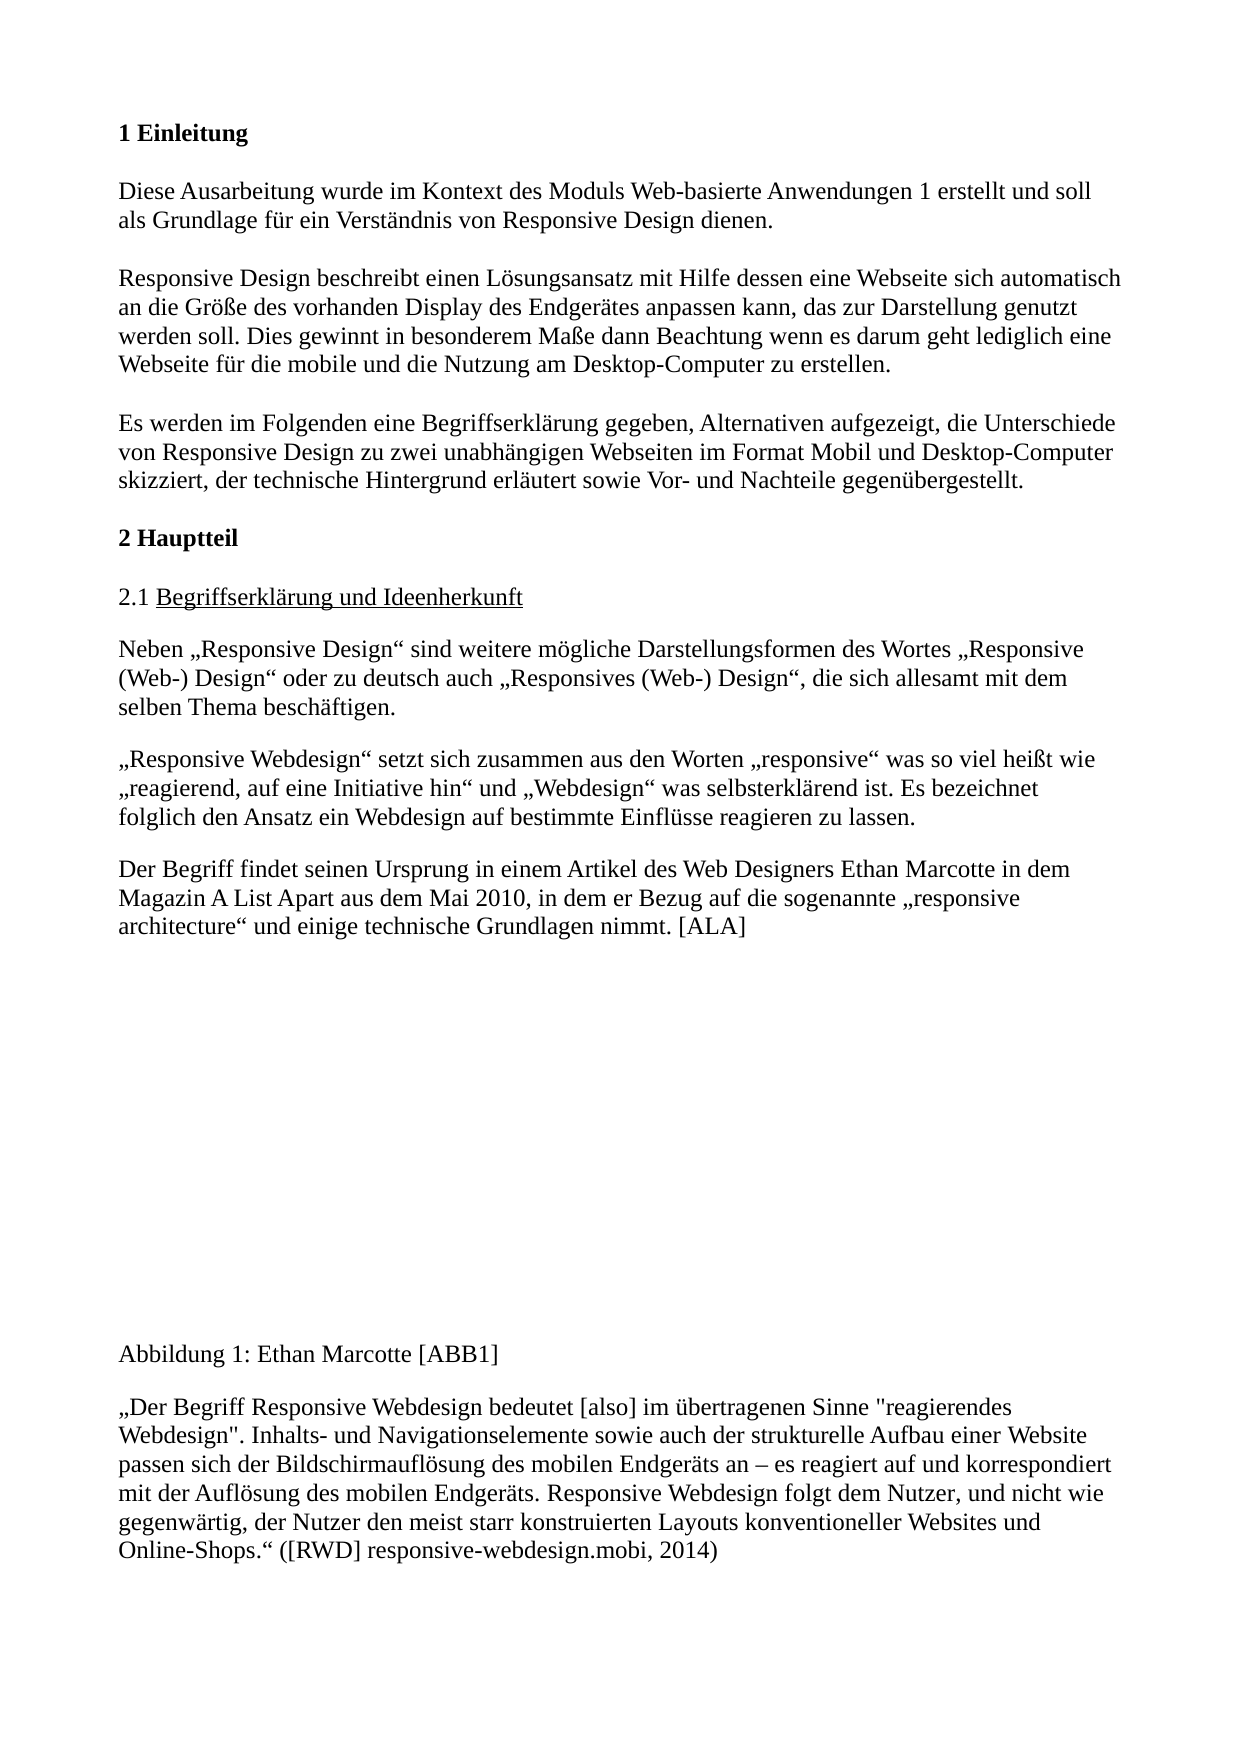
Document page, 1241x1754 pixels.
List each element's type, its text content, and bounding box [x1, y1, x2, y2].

text „Der Begriff Responsive Webdesign bedeutet [also] im übertragenen Sinne "reagierendes Webdesign". Inhalts- und Navigationselemente sowie auch der strukturelle Aufbau einer Website passen sich der Bildschirmauflösung des mobilen Endgeräts an – es reagiert auf und korrespondiert mit der Auflösung des mobilen Endgeräts. Responsive Webdesign folgt dem Nutzer, und nicht wie gegenwärtig, der Nutzer den meist starr konstruierten Layouts konventioneller Websites und Online-Shops.“ ([RWD] responsive-webdesign.mobi, 2014) [118, 1392, 1122, 1564]
text 2.1 Begriffserklärung und Ideenherkunft [118, 582, 1122, 611]
text 1 Einleitung [118, 118, 1122, 147]
text Der Begriff findet seinen Ursprung in einem Artikel des Web Designers Ethan Marcotte in dem Magazin A List Apart aus dem Mai 2010, in dem er Bezug auf die sogenannte „responsive architecture“ und einige technische Grundlagen nimmt. [ALA] [118, 854, 1122, 940]
text Diese Ausarbeitung wurde im Kontext des Moduls Web-basierte Anwendungen 1 erstellt und soll als Grundlage für ein Verständnis von Responsive Design dienen. [118, 176, 1122, 234]
text „Responsive Webdesign“ setzt sich zusammen aus den Worten „responsive“ was so viel heißt wie „reagierend, auf eine Initiative hin“ und „Webdesign“ was selbsterklärend ist. Es bezeichnet folglich den Ansatz ein Webdesign auf bestimmte Einflüsse reagieren zu lassen. [118, 744, 1122, 830]
text 2 Hauptteil [118, 523, 1122, 552]
text Responsive Design beschreibt einen Lösungsansatz mit Hilfe dessen eine Webseite sich automatisch an die Größe des vorhanden Display des Endgerätes anpassen kann, das zur Darstellung genutzt werden soll. Dies gewinnt in besonderem Maße dann Beachtung wenn es darum geht lediglich eine Webseite für die mobile und die Nutzung am Desktop-Computer zu erstellen. [118, 263, 1122, 378]
text Neben „Responsive Design“ sind weitere mögliche Darstellungsformen des Wortes „Responsive (Web-) Design“ oder zu deutsch auch „Responsives (Web-) Design“, die sich allesamt mit dem selben Thema beschäftigen. [118, 634, 1122, 720]
text Abbildung 1: Ethan Marcotte [ABB1] [118, 964, 1122, 1368]
text Es werden im Folgenden eine Begriffserklärung gegeben, Alternativen aufgezeigt, die Unterschiede von Responsive Design zu zwei unabhängigen Webseiten im Format Mobil und Desktop-Computer skizziert, der technische Hintergrund erläutert sowie Vor- und Nachteile gegenübergestellt. [118, 408, 1122, 494]
